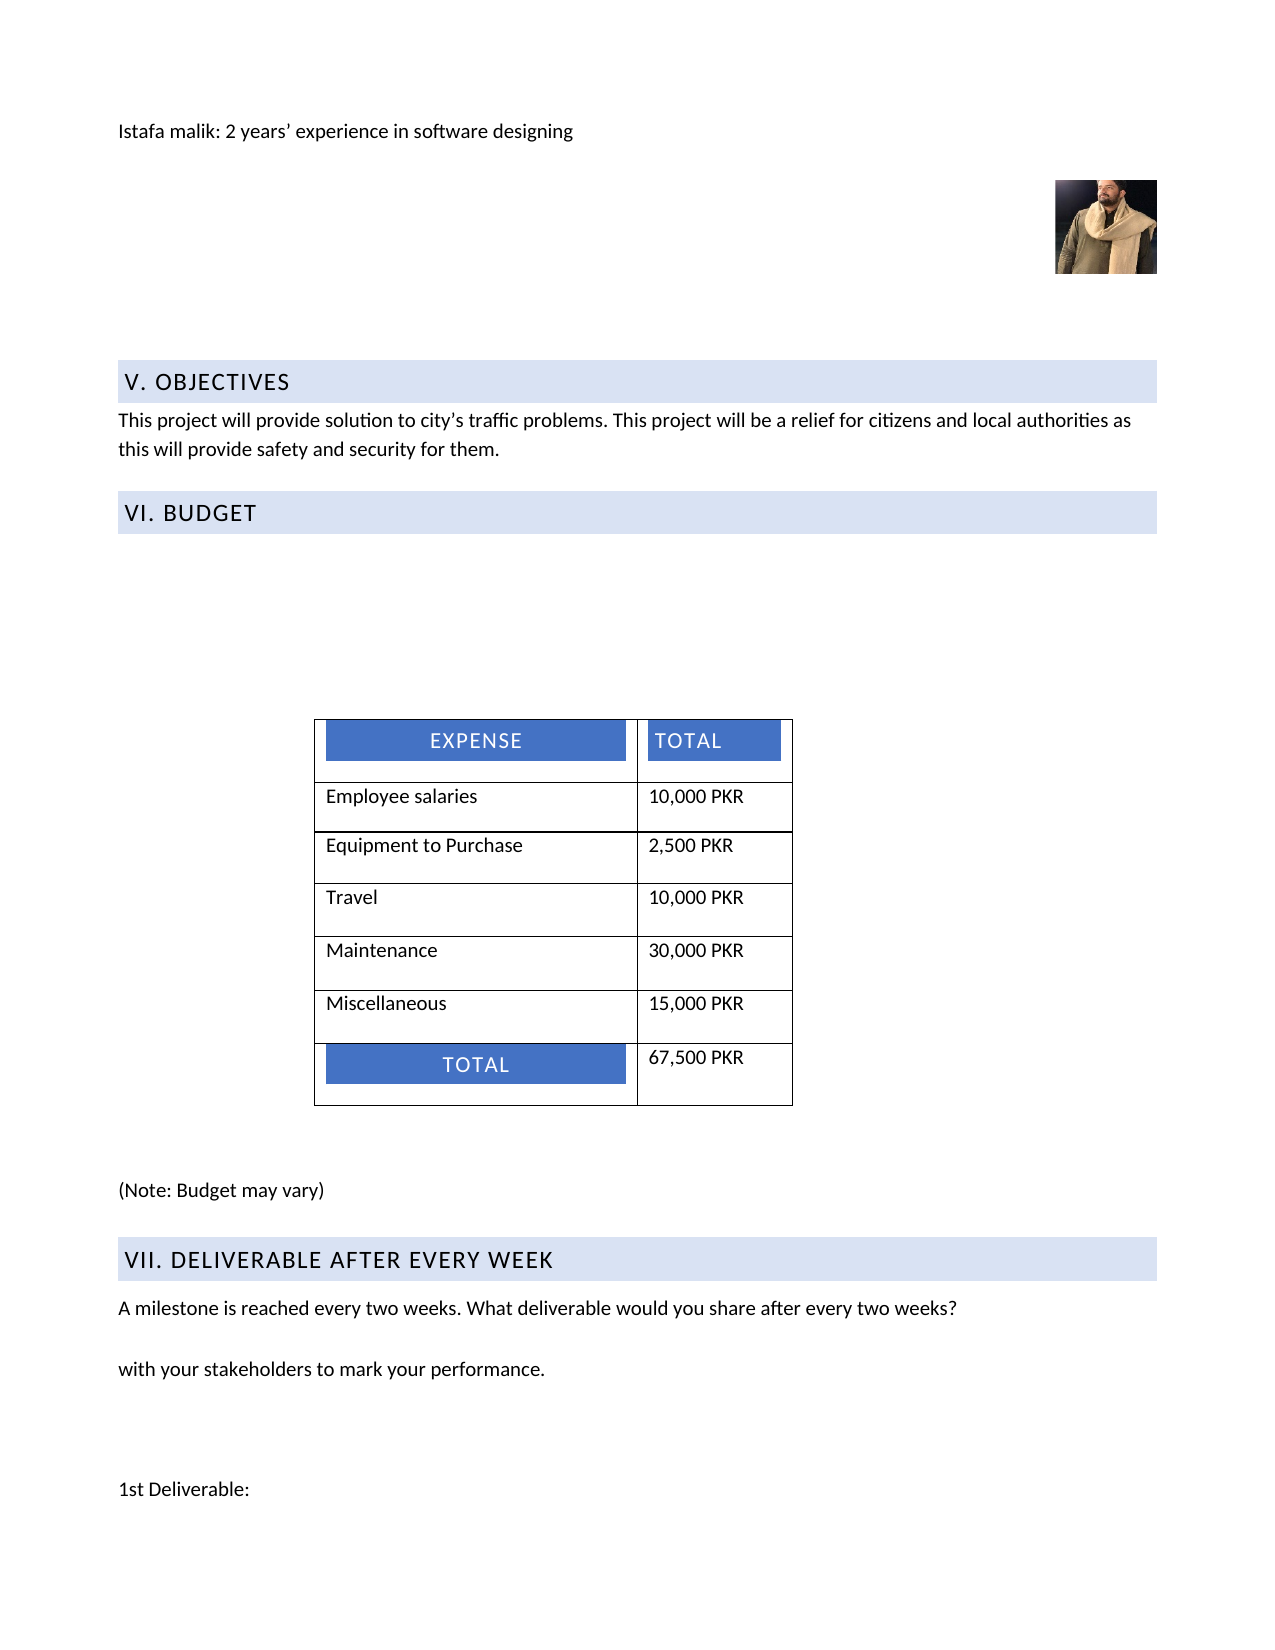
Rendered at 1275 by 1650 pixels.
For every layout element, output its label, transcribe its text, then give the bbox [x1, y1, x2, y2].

table_header EXPENSE [315, 720, 637, 782]
text Istafa malik: 2 years’ experience in software designing [118, 118, 1157, 143]
table_cell Maintenance [315, 937, 637, 989]
subtitle VI. Budget [124, 497, 1151, 527]
table_cell 15,000 PKR [638, 991, 792, 1043]
table_cell 30,000 PKR [638, 937, 792, 989]
table_header TOTAL [638, 720, 792, 782]
table_cell Equipment to Purchase [315, 833, 637, 883]
table_cell TOTAL [315, 1044, 637, 1105]
table_cell 67,500 PKR [638, 1044, 792, 1105]
table_cell 10,000 PKR [638, 884, 792, 936]
text This project will provide solution to city’s traffic problems. This project will be a relief for citizens and local authorities as this will provide safety and security for them. [118, 407, 1157, 462]
table_cell Miscellaneous [315, 991, 637, 1043]
text (Note: Budget may vary) [118, 1177, 1157, 1202]
text A milestone is reached every two weeks. What deliverable would you share after every two weeks? [118, 1295, 1157, 1321]
table_cell 2,500 PKR [638, 833, 792, 883]
table_cell Employee salaries [315, 783, 637, 831]
subtitle VII. Deliverable after every week [124, 1244, 1151, 1274]
table_cell 10,000 PKR [638, 783, 792, 831]
subtitle V. OBJECTIVES [124, 366, 1151, 397]
text 1st Deliverable: [118, 1477, 1157, 1502]
text with your stakeholders to mark your performance. [118, 1356, 1157, 1381]
table_cell Travel [315, 884, 637, 936]
